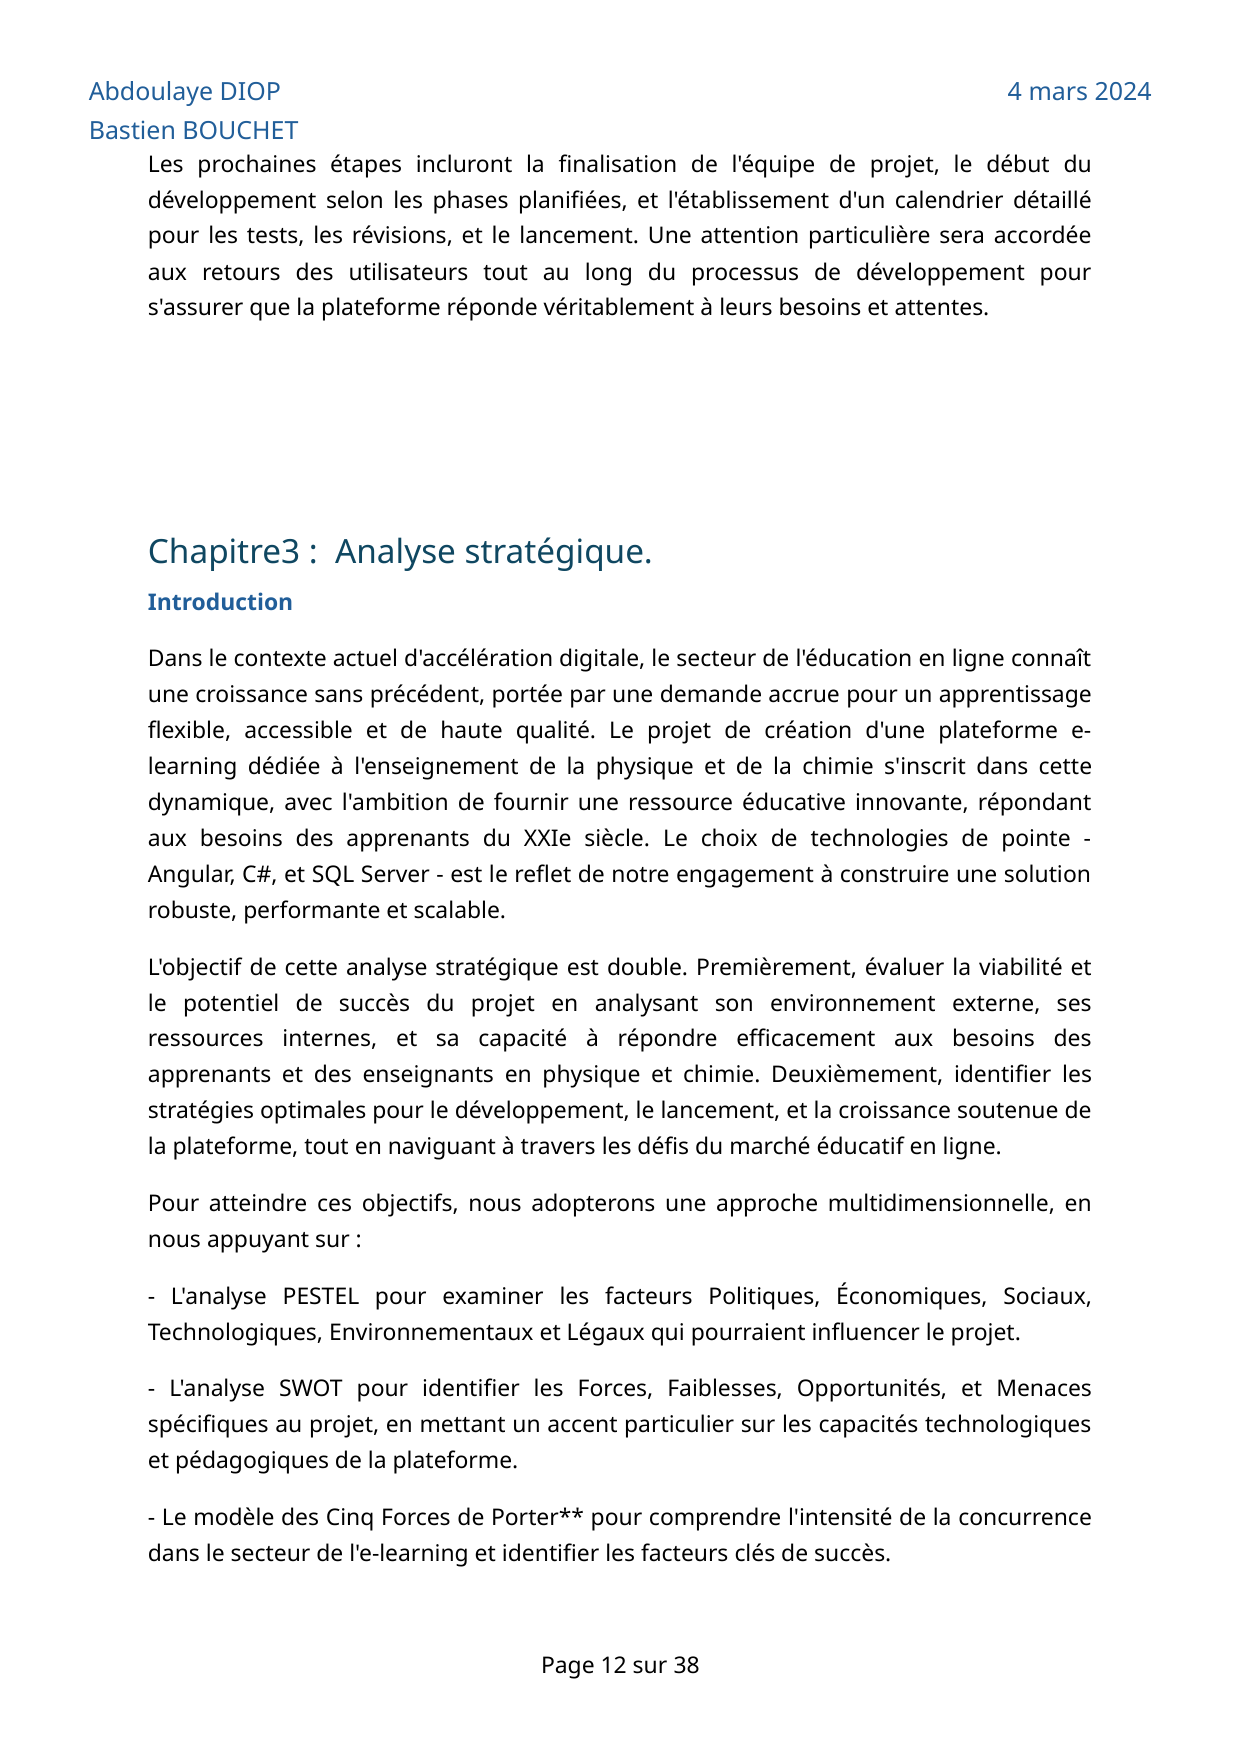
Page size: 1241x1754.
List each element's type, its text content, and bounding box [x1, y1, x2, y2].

text - Le modèle des Cinq Forces de Porter** pour comprendre l'intensité de la concurrence dans le secteur de l'e-learning et identifier les facteurs clés de succès. [148, 1501, 1093, 1568]
subtitle Chapitre3 : Analyse stratégique. [148, 528, 1093, 573]
text Pour atteindre ces objectifs, nous adopterons une approche multidimensionnelle, en nous appuyant sur : [148, 1187, 1093, 1254]
text Les prochaines étapes incluront la finalisation de l'équipe de projet, le début du développement selon les phases planifiées, et l'établissement d'un calendrier détaillé pour les tests, les révisions, et le lancement. Une attention particulière sera accordée aux retours des utilisateurs tout au long du processus de développement pour s'assurer que la plateforme réponde véritablement à leurs besoins et attentes. [148, 148, 1093, 323]
text - L'analyse PESTEL pour examiner les facteurs Politiques, Économiques, Sociaux, Technologiques, Environnementaux et Légaux qui pourraient influencer le projet. [148, 1280, 1093, 1347]
text - L'analyse SWOT pour identifier les Forces, Faiblesses, Opportunités, et Menaces spécifiques au projet, en mettant un accent particulier sur les capacités technologiques et pédagogiques de la plateforme. [148, 1372, 1093, 1476]
text L'objectif de cette analyse stratégique est double. Premièrement, évaluer la viabilité et le potentiel de succès du projet en analysant son environnement externe, ses ressources internes, et sa capacité à répondre efficacement aux besoins des apprenants et des enseignants en physique et chimie. Deuxièmement, identifier les stratégies optimales pour le développement, le lancement, et la croissance soutenue de la plateforme, tout en naviguant à travers les défis du marché éducatif en ligne. [148, 951, 1093, 1161]
text Introduction [148, 585, 1093, 617]
text Dans le contexte actuel d'accélération digitale, le secteur de l'éducation en ligne connaît une croissance sans précédent, portée par une demande accrue pour un apprentissage flexible, accessible et de haute qualité. Le projet de création d'une plateforme e-learning dédiée à l'enseignement de la physique et de la chimie s'inscrit dans cette dynamique, avec l'ambition de fournir une ressource éducative innovante, répondant aux besoins des apprenants du XXIe siècle. Le choix de technologies de pointe - Angular, C#, et SQL Server - est le reflet de notre engagement à construire une solution robuste, performante et scalable. [148, 642, 1093, 925]
